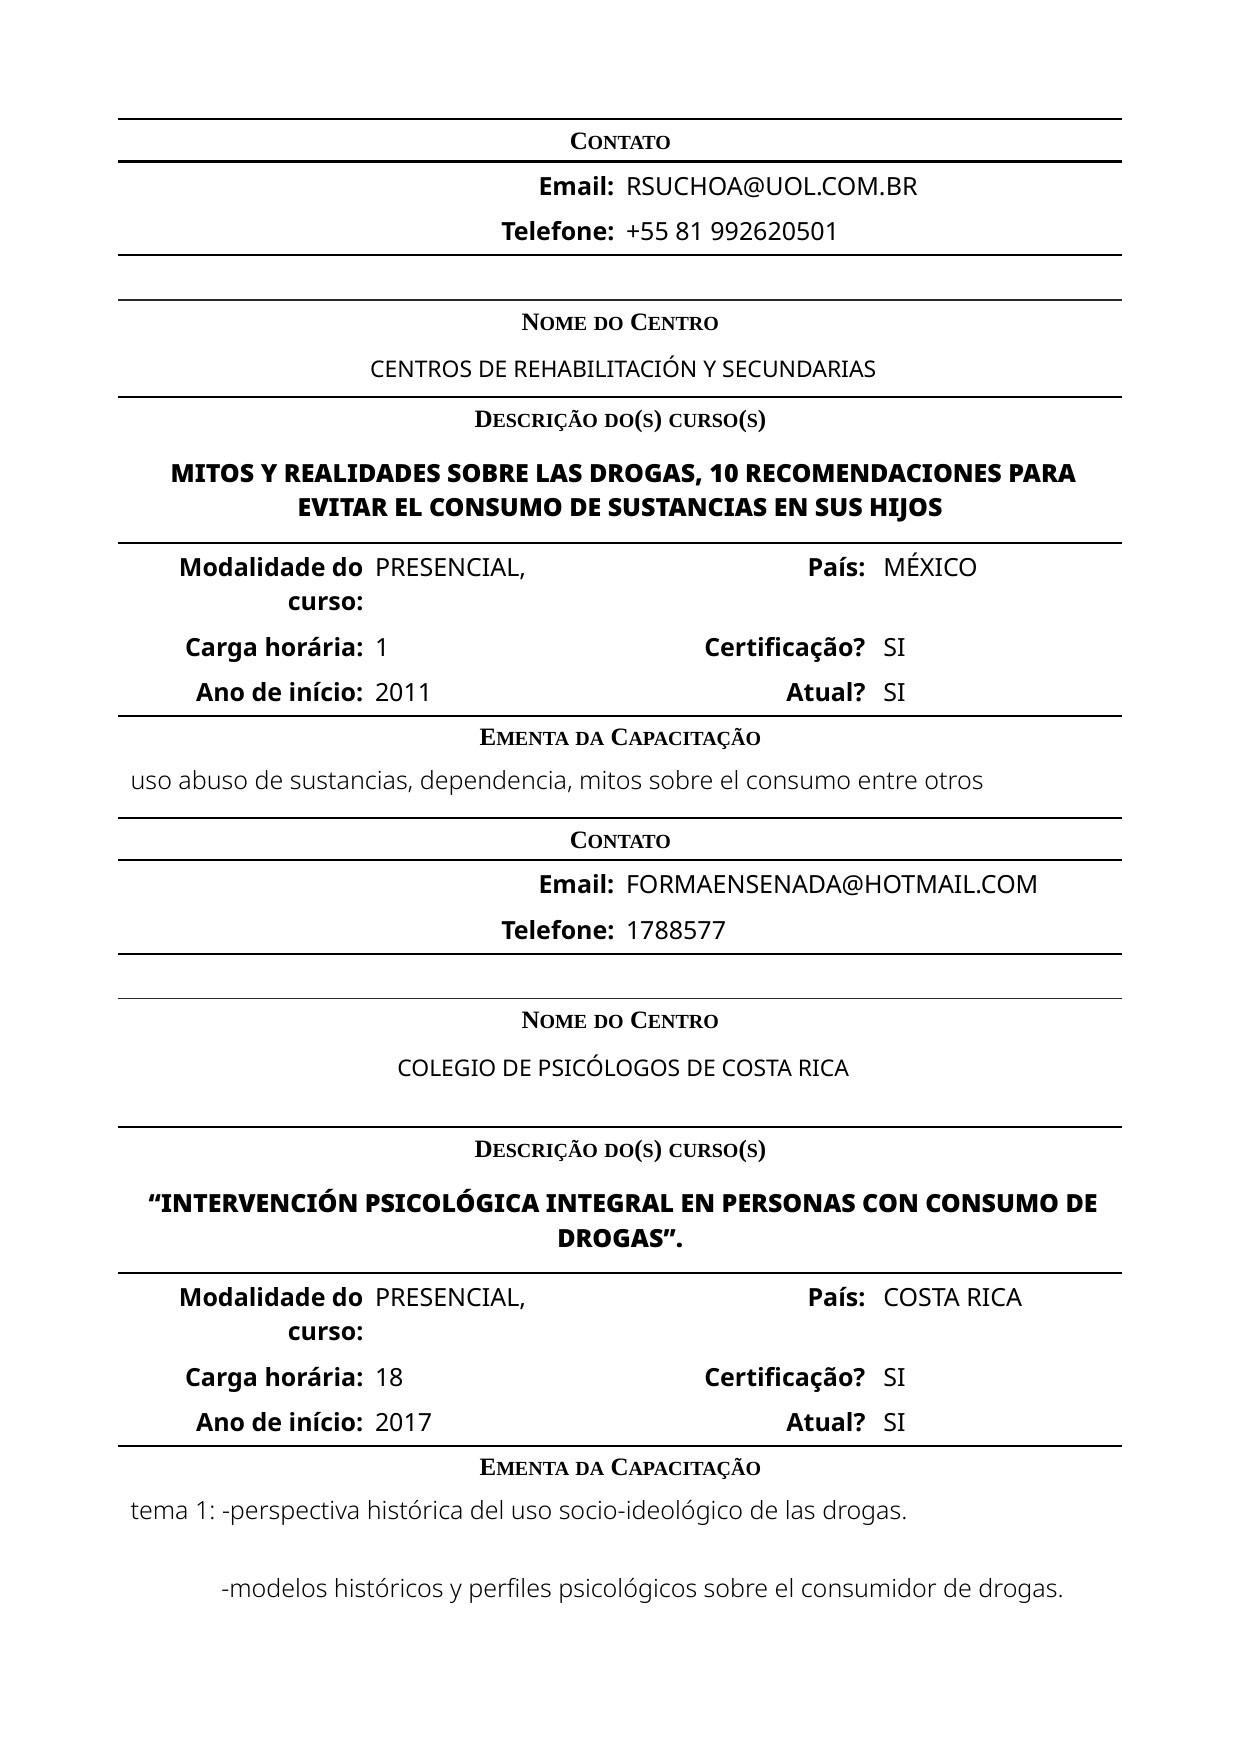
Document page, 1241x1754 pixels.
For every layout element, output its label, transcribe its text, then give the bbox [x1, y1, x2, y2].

table_cell Ementa da Capacitação [118, 717, 1122, 757]
table_cell Descrição do(s) curso(s) [118, 1128, 1122, 1168]
table_cell Certificação? [620, 624, 871, 669]
table_cell Email: [118, 861, 620, 907]
table_cell Contato [118, 120, 1122, 160]
table_cell SI [871, 1354, 1122, 1399]
table_cell RSUCHOA@UOL.COM.BR [620, 163, 1122, 208]
table_cell País: [620, 1274, 871, 1354]
table_cell Telefone: [118, 907, 620, 952]
table_cell País: [620, 544, 871, 623]
table_cell Modalidade do curso: [118, 544, 369, 623]
table_cell CENTROS DE REHABILITACIÓN Y SECUNDARIAS [118, 341, 1122, 396]
table_cell Carga horária: [118, 1354, 369, 1399]
table_cell Ano de início: [118, 1399, 369, 1445]
table_cell Atual? [620, 669, 871, 714]
table_cell Modalidade do curso: [118, 1274, 369, 1354]
table_header Nome do Centro [118, 1001, 1122, 1040]
table_cell Ementa da Capacitação [118, 1447, 1122, 1487]
table_cell PRESENCIAL, [369, 1274, 620, 1354]
table_cell SI [871, 1399, 1122, 1445]
table_cell COLEGIO DE PSICÓLOGOS DE COSTA RICA [118, 1040, 1122, 1126]
table_header Nome do Centro [118, 302, 1122, 341]
table_cell Carga horária: [118, 624, 369, 669]
table_cell FORMAENSENADA@HOTMAIL.COM [620, 861, 1122, 907]
table_cell +55 81 992620501 [620, 208, 1122, 253]
table_cell 1788577 [620, 907, 1122, 952]
table_cell 1 [369, 624, 620, 669]
table_cell Descrição do(s) curso(s) [118, 398, 1122, 438]
table_cell TEMA 1: -PERSPECTIVA HISTÓRICA DEL USO SOCIO-IDEOLÓGICO DE LAS DROGAS. -MODELOS HISTÓRICOS Y PERFILES PSICOLÓGICOS SOBRE EL CONSUMIDOR DE DROGAS. [118, 1487, 1122, 1611]
table_cell Ano de início: [118, 669, 369, 714]
table_cell Email: [118, 163, 620, 208]
table_cell Atual? [620, 1399, 871, 1445]
table_cell USO ABUSO DE SUSTANCIAS, DEPENDENCIA, MITOS SOBRE EL CONSUMO ENTRE OTROS [118, 757, 1122, 817]
table_cell Telefone: [118, 208, 620, 253]
table_cell 2011 [369, 669, 620, 714]
table_cell SI [871, 669, 1122, 714]
table_cell COSTA RICA [871, 1274, 1122, 1354]
table_cell 18 [369, 1354, 620, 1399]
table_cell SI [871, 624, 1122, 669]
table_cell MITOS Y REALIDADES SOBRE LAS DROGAS, 10 RECOMENDACIONES PARA EVITAR EL CONSUMO DE SUSTANCIAS EN SUS HIJOS [118, 438, 1122, 542]
table_cell PRESENCIAL, [369, 544, 620, 623]
table_cell Certificação? [620, 1354, 871, 1399]
table_cell Contato [118, 819, 1122, 859]
table_cell MÉXICO [871, 544, 1122, 623]
table_cell 2017 [369, 1399, 620, 1445]
table_cell “INTERVENCIÓN PSICOLÓGICA INTEGRAL EN PERSONAS CON CONSUMO DE DROGAS”. [118, 1169, 1122, 1272]
